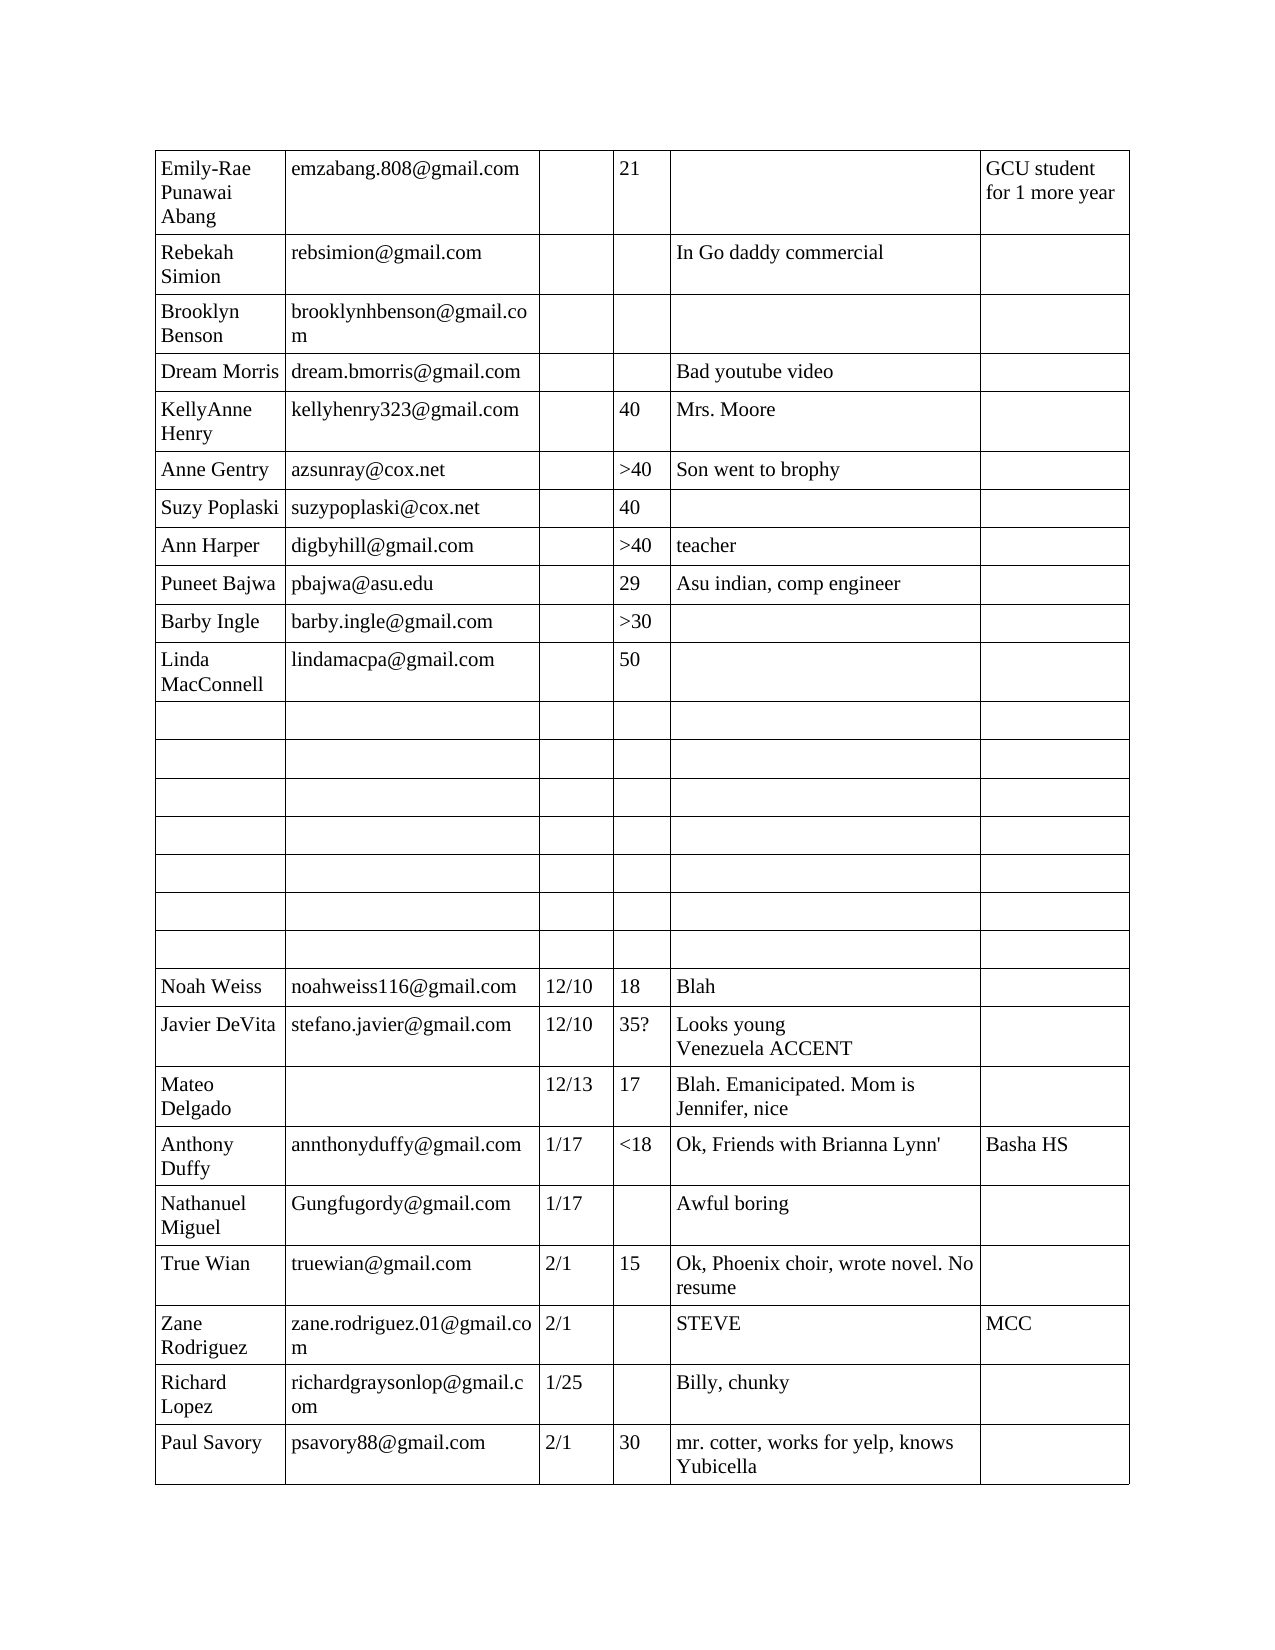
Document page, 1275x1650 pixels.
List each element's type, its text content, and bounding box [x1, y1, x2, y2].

table_cell STEVE [671, 1306, 980, 1364]
table_cell [540, 893, 613, 930]
table_cell Ok, Friends with Brianna Lynn' [671, 1127, 980, 1185]
table_cell mr. cotter, works for yelp, knows Yubicella [671, 1425, 980, 1484]
table_cell [981, 1186, 1129, 1245]
table_cell [671, 817, 980, 854]
table_cell 2/1 [540, 1425, 613, 1484]
table_cell Basha HS [981, 1127, 1129, 1185]
table_cell 35? [614, 1007, 670, 1066]
table_cell [981, 354, 1129, 391]
table_cell [540, 151, 613, 234]
table_cell 40 [614, 490, 670, 527]
table_cell zane.rodriguez.01@gmail.com [286, 1306, 539, 1364]
table_cell [286, 1067, 539, 1126]
table_cell [671, 151, 980, 234]
table_cell [671, 740, 980, 777]
table_cell [614, 235, 670, 293]
table_cell Asu indian, comp engineer [671, 566, 980, 603]
table_cell [614, 893, 670, 930]
table_cell digbyhill@gmail.com [286, 528, 539, 565]
table_cell [614, 740, 670, 777]
table_cell [286, 779, 539, 816]
table_cell [671, 779, 980, 816]
table_cell 17 [614, 1067, 670, 1126]
table_cell Javier DeVita [156, 1007, 285, 1066]
table_cell [614, 855, 670, 892]
table_cell rebsimion@gmail.com [286, 235, 539, 293]
table_cell Puneet Bajwa [156, 566, 285, 603]
table_cell 21 [614, 151, 670, 234]
table_cell barby.ingle@gmail.com [286, 605, 539, 642]
table_cell [981, 1246, 1129, 1305]
table_cell [156, 817, 285, 854]
table_cell [981, 1425, 1129, 1484]
table_cell Looks young Venezuela ACCENT [671, 1007, 980, 1066]
table_cell azsunray@cox.net [286, 452, 539, 489]
table_cell [286, 740, 539, 777]
table_cell 30 [614, 1425, 670, 1484]
table_cell [981, 528, 1129, 565]
table_cell [671, 855, 980, 892]
table_cell [540, 605, 613, 642]
table_cell Mrs. Moore [671, 392, 980, 451]
table_cell 1/25 [540, 1365, 613, 1424]
table_cell [156, 702, 285, 739]
table_cell [981, 643, 1129, 701]
table_cell 15 [614, 1246, 670, 1305]
table_cell Ok, Phoenix choir, wrote novel. No resume [671, 1246, 980, 1305]
table_cell [540, 490, 613, 527]
table_cell [981, 295, 1129, 353]
table_cell >40 [614, 452, 670, 489]
table_cell Barby Ingle [156, 605, 285, 642]
table_cell 40 [614, 392, 670, 451]
table_cell 2/1 [540, 1246, 613, 1305]
table_cell [671, 605, 980, 642]
table_cell [981, 893, 1129, 930]
table_cell 12/10 [540, 1007, 613, 1066]
table_cell [981, 740, 1129, 777]
table_cell GCU student for 1 more year [981, 151, 1129, 234]
table_cell MCC [981, 1306, 1129, 1364]
table_cell [671, 931, 980, 968]
table_cell Emily-Rae Punawai Abang [156, 151, 285, 234]
table_cell 18 [614, 969, 670, 1006]
table_cell [981, 817, 1129, 854]
table_cell [540, 354, 613, 391]
table_cell [286, 893, 539, 930]
table_cell kellyhenry323@gmail.com [286, 392, 539, 451]
table_cell [671, 643, 980, 701]
table_cell Ann Harper [156, 528, 285, 565]
table_cell Brooklyn Benson [156, 295, 285, 353]
table_cell truewian@gmail.com [286, 1246, 539, 1305]
table_cell Blah. Emanicipated. Mom is Jennifer, nice [671, 1067, 980, 1126]
table_cell brooklynhbenson@gmail.com [286, 295, 539, 353]
table_cell [614, 354, 670, 391]
table_cell KellyAnne Henry [156, 392, 285, 451]
table_cell 1/17 [540, 1186, 613, 1245]
table_cell [981, 1007, 1129, 1066]
table_cell Noah Weiss [156, 969, 285, 1006]
table_cell [540, 740, 613, 777]
table_cell [540, 452, 613, 489]
table_cell [981, 452, 1129, 489]
table_cell [981, 1365, 1129, 1424]
table_cell Gungfugordy@gmail.com [286, 1186, 539, 1245]
table_cell [540, 528, 613, 565]
table_cell Son went to brophy [671, 452, 980, 489]
table_cell Anthony Duffy [156, 1127, 285, 1185]
table_cell Blah [671, 969, 980, 1006]
table_cell psavory88@gmail.com [286, 1425, 539, 1484]
table_cell True Wian [156, 1246, 285, 1305]
table_cell 12/13 [540, 1067, 613, 1126]
table_cell Billy, chunky [671, 1365, 980, 1424]
table_cell [614, 1306, 670, 1364]
table_cell 1/17 [540, 1127, 613, 1185]
table_cell [156, 893, 285, 930]
table_cell [981, 931, 1129, 968]
table_cell <18 [614, 1127, 670, 1185]
table_cell richardgraysonlop@gmail.com [286, 1365, 539, 1424]
table_cell [286, 931, 539, 968]
table_cell [540, 392, 613, 451]
table_cell [540, 295, 613, 353]
table_cell noahweiss116@gmail.com [286, 969, 539, 1006]
table_cell [614, 817, 670, 854]
table_cell [540, 566, 613, 603]
table_cell pbajwa@asu.edu [286, 566, 539, 603]
table_cell teacher [671, 528, 980, 565]
table_cell [981, 490, 1129, 527]
table_cell [981, 779, 1129, 816]
table_cell stefano.javier@gmail.com [286, 1007, 539, 1066]
table_cell [540, 643, 613, 701]
table_cell [540, 779, 613, 816]
table_cell [614, 295, 670, 353]
table_cell Richard Lopez [156, 1365, 285, 1424]
table_cell dream.bmorris@gmail.com [286, 354, 539, 391]
table_cell [981, 566, 1129, 603]
table_cell [540, 855, 613, 892]
table_cell [614, 1186, 670, 1245]
table_cell [981, 1067, 1129, 1126]
table_cell [981, 392, 1129, 451]
table_cell [614, 702, 670, 739]
table_cell 50 [614, 643, 670, 701]
table_cell 2/1 [540, 1306, 613, 1364]
table_cell [156, 779, 285, 816]
table_cell Zane Rodriguez [156, 1306, 285, 1364]
table_cell [614, 779, 670, 816]
table_cell [671, 702, 980, 739]
table_cell annthonyduffy@gmail.com [286, 1127, 539, 1185]
table_cell [981, 969, 1129, 1006]
table_cell Mateo Delgado [156, 1067, 285, 1126]
table_cell [540, 817, 613, 854]
table_cell Anne Gentry [156, 452, 285, 489]
table_cell Awful boring [671, 1186, 980, 1245]
table_cell [671, 893, 980, 930]
table_cell [540, 235, 613, 293]
table_cell [614, 931, 670, 968]
table_cell emzabang.808@gmail.com [286, 151, 539, 234]
table_cell suzypoplaski@cox.net [286, 490, 539, 527]
table_cell 29 [614, 566, 670, 603]
table_cell >40 [614, 528, 670, 565]
table_cell 12/10 [540, 969, 613, 1006]
table_cell Linda MacConnell [156, 643, 285, 701]
table_cell [286, 702, 539, 739]
table_cell [286, 817, 539, 854]
table_cell [614, 1365, 670, 1424]
table_cell [540, 702, 613, 739]
table_cell [671, 295, 980, 353]
table_cell Rebekah Simion [156, 235, 285, 293]
table_cell [156, 740, 285, 777]
table_cell [671, 490, 980, 527]
table_cell Suzy Poplaski [156, 490, 285, 527]
table_cell [981, 235, 1129, 293]
table_cell [156, 855, 285, 892]
table_cell Bad youtube video [671, 354, 980, 391]
table_cell [981, 855, 1129, 892]
table_cell [981, 605, 1129, 642]
table_cell Paul Savory [156, 1425, 285, 1484]
table_cell Nathanuel Miguel [156, 1186, 285, 1245]
table_cell [156, 931, 285, 968]
table_cell In Go daddy commercial [671, 235, 980, 293]
table_cell >30 [614, 605, 670, 642]
table_cell [540, 931, 613, 968]
table_cell lindamacpa@gmail.com [286, 643, 539, 701]
table_cell [981, 702, 1129, 739]
table_cell [286, 855, 539, 892]
table_cell Dream Morris [156, 354, 285, 391]
